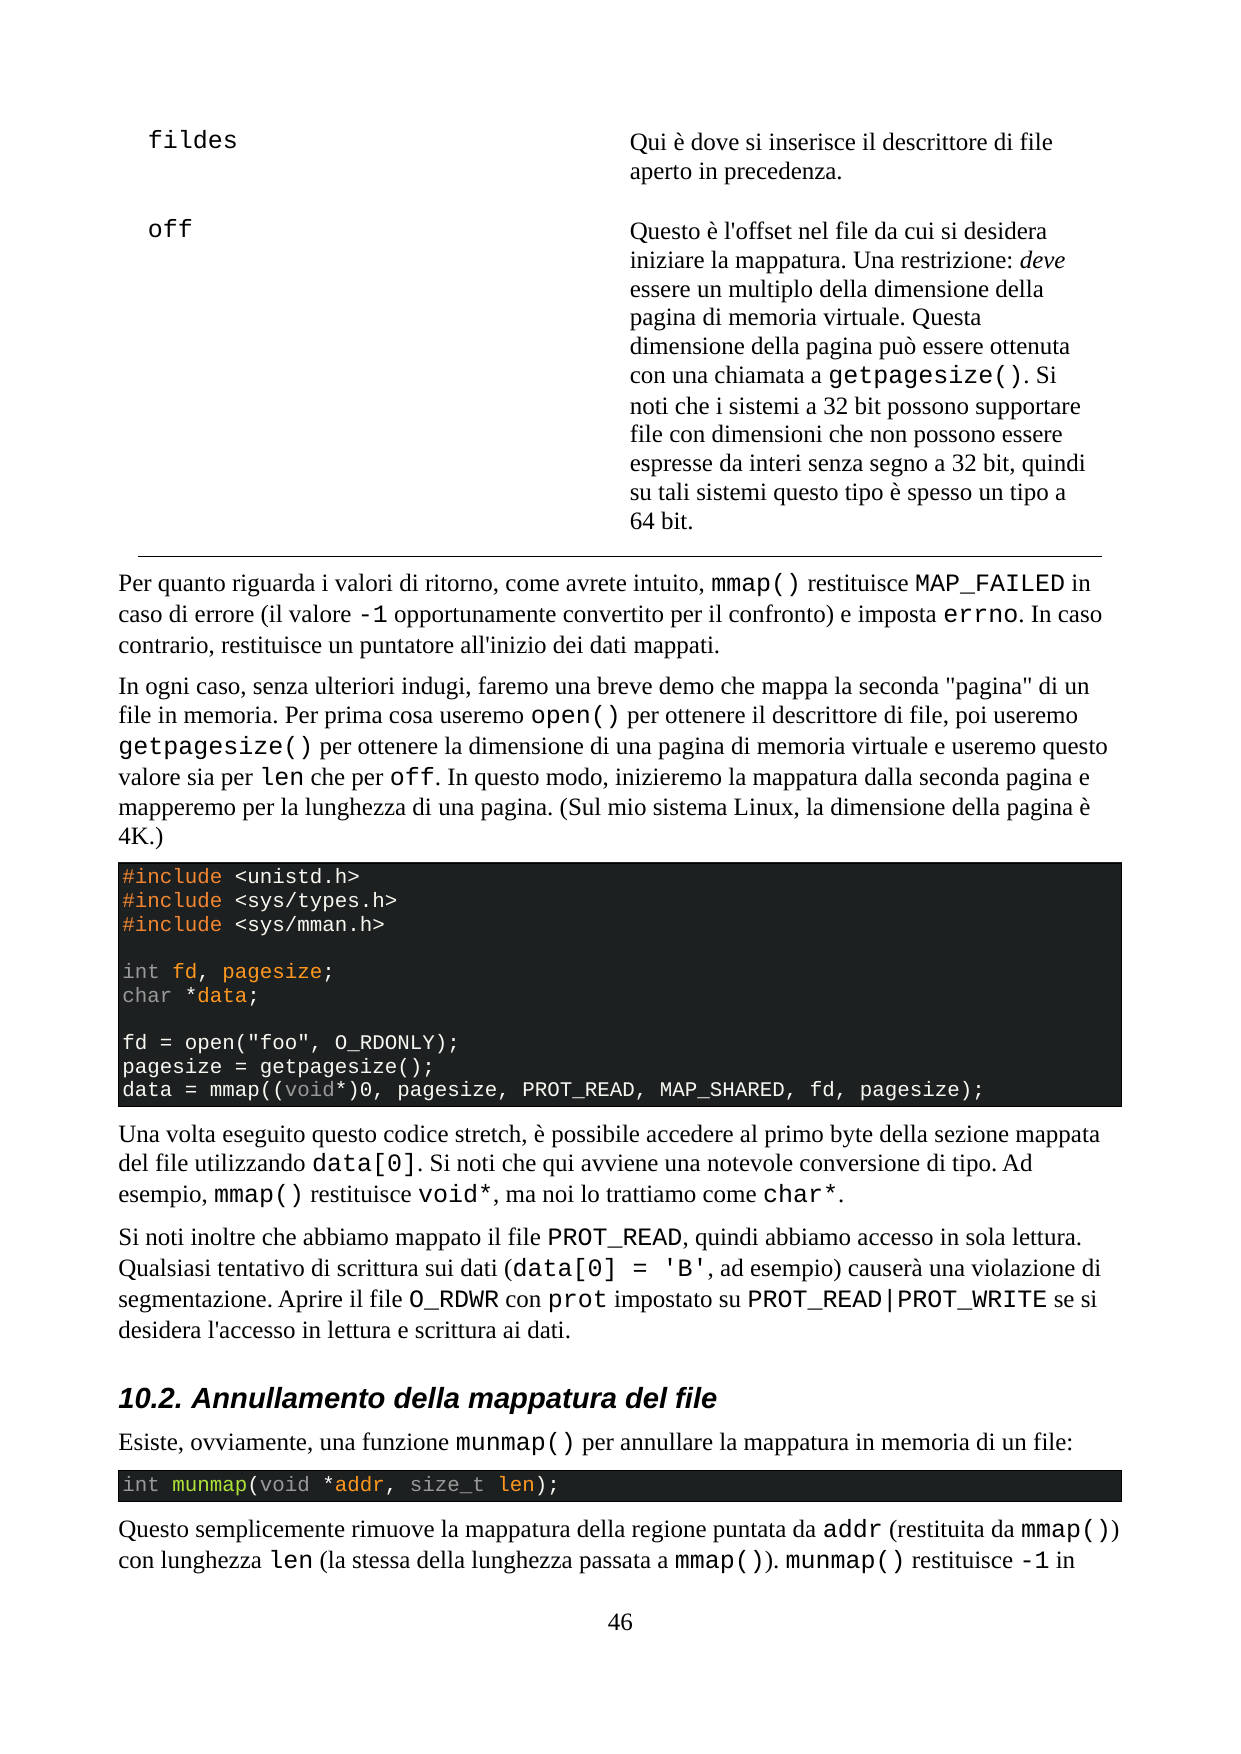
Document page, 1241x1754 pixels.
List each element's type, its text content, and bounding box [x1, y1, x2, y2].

text fd = open("foo", O_RDONLY); [119, 1028, 1121, 1052]
text Questo semplicemente rimuove la mappatura della regione puntata da addr (restituita da mmap()) con lunghezza len (la stessa della lunghezza passata a mmap()). munmap() restituisce -1 in [118, 1514, 1122, 1576]
text In ogni caso, senza ulteriori indugi, faremo una breve demo che mappa la seconda "pagina" di un file in memoria. Per prima cosa useremo open() per ottenere il descrittore di file, poi useremo getpagesize() per ottenere la dimensione di una pagina di memoria virtuale e useremo questo valore sia per len che per off. In questo modo, inizieremo la mappatura dalla seconda pagina e mapperemo per la lunghezza di una pagina. (Sul mio sistema Linux, la dimensione della pagina è 4K.) [118, 671, 1122, 850]
table_cell fildes [138, 118, 620, 207]
text data = mmap((void*)0, pagesize, PROT_READ, MAP_SHARED, fd, pagesize); [119, 1075, 1121, 1106]
table_cell off [138, 207, 620, 556]
subtitle Annullamento della mappatura del file [118, 1381, 1122, 1414]
text int munmap(void *addr, size_t len); [119, 1471, 1121, 1501]
text pagesize = getpagesize(); [119, 1052, 1121, 1075]
table_cell Qui è dove si inserisce il descrittore di file aperto in precedenza. [620, 118, 1102, 207]
text Una volta eseguito questo codice stretch, è possibile accedere al primo byte della sezione mappata del file utilizzando data[0]. Si noti che qui avviene una notevole conversione di tipo. Ad esempio, mmap() restituisce void*, ma noi lo trattiamo come char*. [118, 1119, 1122, 1210]
text #include <sys/mman.h> [119, 910, 1121, 933]
text #include <sys/types.h> [119, 886, 1121, 910]
text Si noti inoltre che abbiamo mappato il file PROT_READ, quindi abbiamo accesso in sola lettura. Qualsiasi tentativo di scrittura sui dati (data[0] = 'B', ad esempio) causerà una violazione di segmentazione. Aprire il file O_RDWR con prot impostato su PROT_READ|PROT_WRITE se si desidera l'accesso in lettura e scrittura ai dati. [118, 1222, 1122, 1343]
text char *data; [119, 981, 1121, 1004]
text #include <unistd.h> [119, 864, 1121, 886]
table_cell Questo è l'offset nel file da cui si desidera iniziare la mappatura. Una restrizione: deve essere un multiplo della dimensione della pagina di memoria virtuale. Questa dimensione della pagina può essere ottenuta con una chiamata a getpagesize(). Si noti che i sistemi a 32 bit possono supportare file con dimensioni che non possono essere espresse da interi senza segno a 32 bit, quindi su tali sistemi questo tipo è spesso un tipo a 64 bit. [620, 207, 1102, 556]
text int fd, pagesize; [119, 957, 1121, 981]
text Per quanto riguarda i valori di ritorno, come avrete intuito, mmap() restituisce MAP_FAILED in caso di errore (il valore -1 opportunamente convertito per il confronto) e imposta errno. In caso contrario, restituisce un puntatore all'inizio dei dati mappati. [118, 568, 1122, 659]
text Esiste, ovviamente, una funzione munmap() per annullare la mappatura in memoria di un file: [118, 1427, 1122, 1458]
